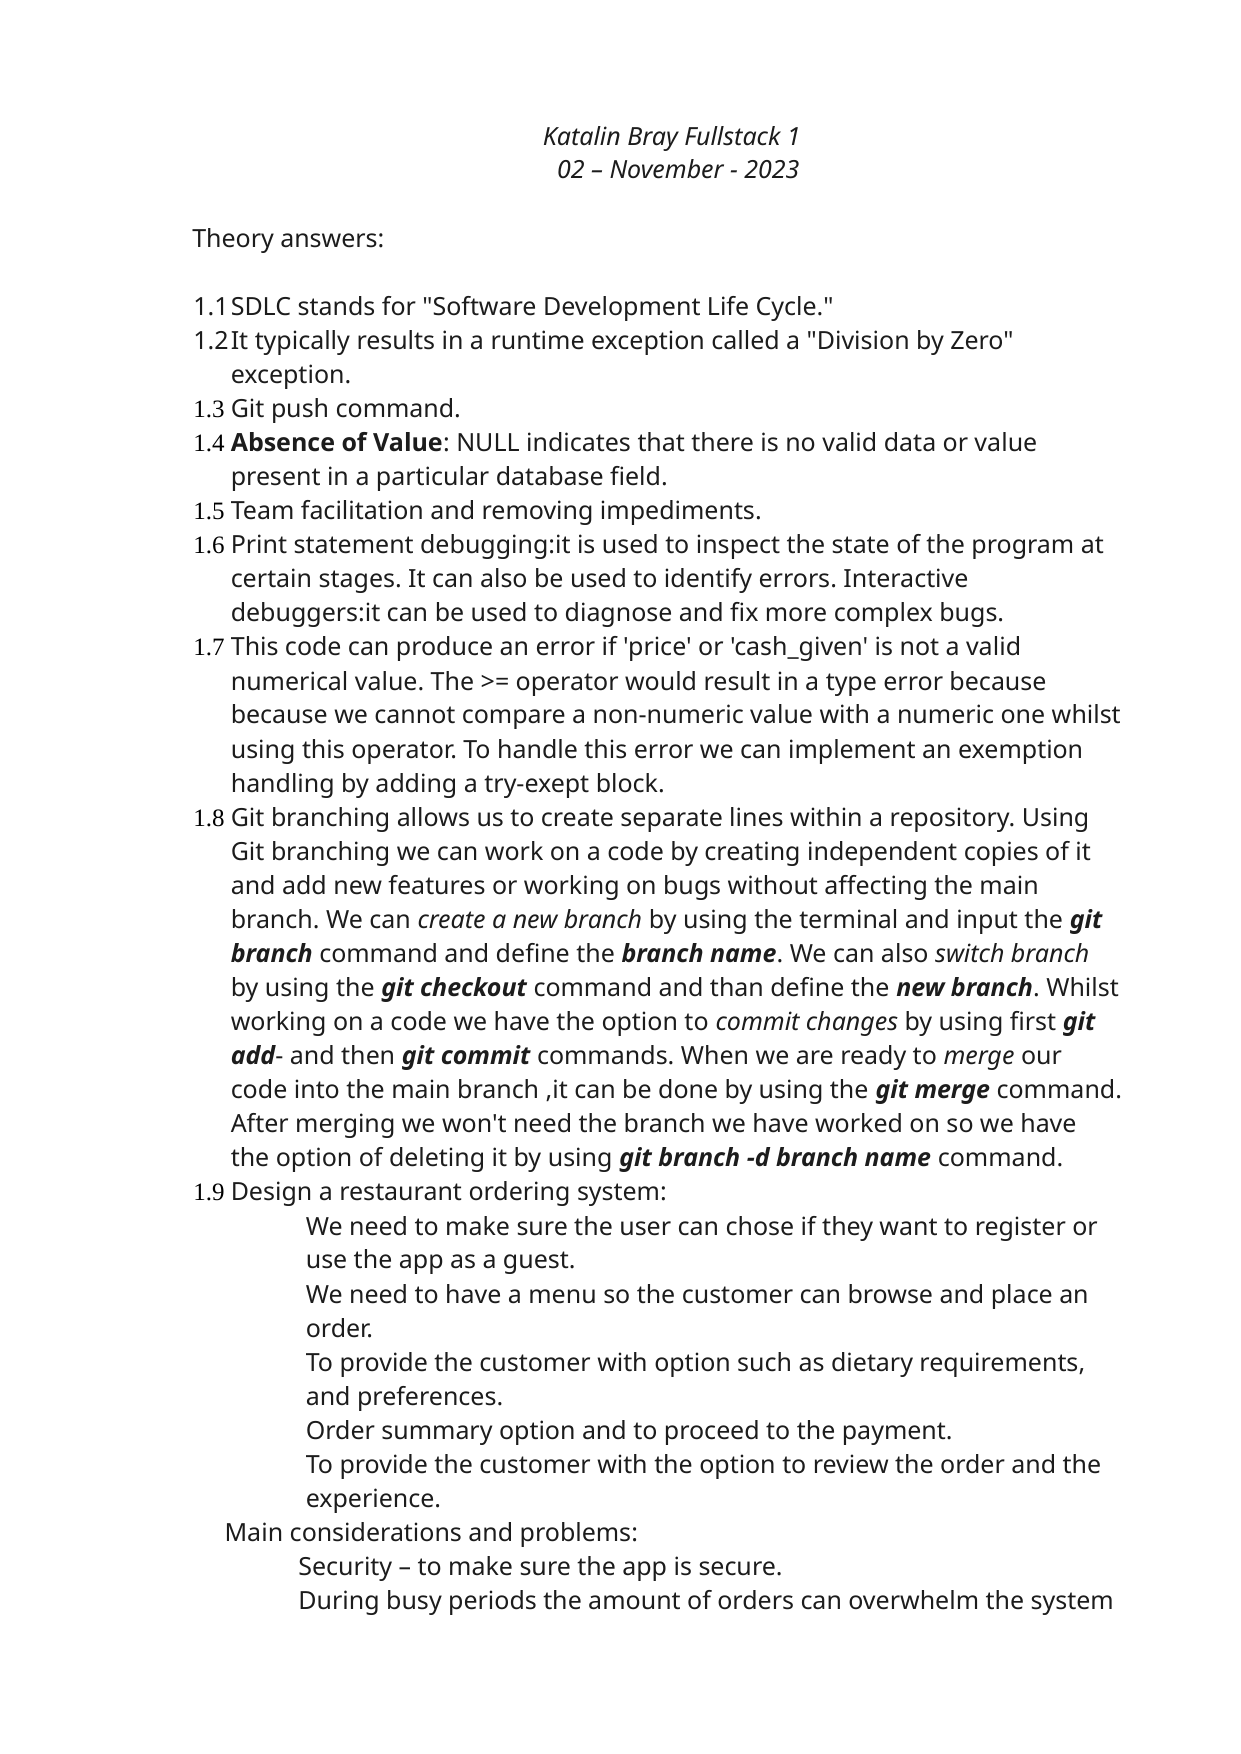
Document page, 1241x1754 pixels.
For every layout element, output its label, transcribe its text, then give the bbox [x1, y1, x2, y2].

list To provide the customer with the option to review the order and the experience. [268, 1447, 1122, 1515]
text During busy periods the amount of orders can overwhelm the system [118, 1583, 1122, 1617]
list It typically results in a runtime exception called a "Division by Zero" exception. [193, 322, 1122, 391]
list 02 – November - 2023 [193, 152, 1122, 186]
list This code can produce an error if 'price' or 'cash_given' is not a valid numerical value. The >= operator would result in a type error because because we cannot compare a non-numeric value with a numeric one whilst using this operator. To handle this error we can implement an exemption handling by adding a try-exept block. [193, 629, 1122, 799]
text Theory answers: [118, 220, 1122, 254]
list Team facilitation and removing impediments. [193, 493, 1122, 527]
list We need to make sure the user can chose if they want to register or use the app as a guest. [268, 1208, 1122, 1276]
text Security – to make sure the app is secure. [118, 1549, 1122, 1583]
list Design a restaurant ordering system: [193, 1174, 1122, 1208]
list We need to have a menu so the customer can browse and place an order. [268, 1276, 1122, 1344]
list Absence of Value: NULL indicates that there is no valid data or value present in a particular database field. [193, 425, 1122, 493]
list Git branching allows us to create separate lines within a repository. Using Git branching we can work on a code by creating independent copies of it and add new features or working on bugs without affecting the main branch. We can create a new branch by using the terminal and input the git branch command and define the branch name. We can also switch branch by using the git checkout command and than define the new branch. Whilst working on a code we have the option to commit changes by using first git add- and then git commit commands. When we are ready to merge our code into the main branch ,it can be done by using the git merge command. After merging we won't need the branch we have worked on so we have the option of deleting it by using git branch -d branch name command. [193, 799, 1122, 1174]
list To provide the customer with option such as dietary requirements, and preferences. [268, 1344, 1122, 1412]
list Git push command. [193, 391, 1122, 425]
list Order summary option and to proceed to the payment. [268, 1412, 1122, 1447]
text Main considerations and problems: [118, 1515, 1122, 1549]
list Print statement debugging:it is used to inspect the state of the program at certain stages. It can also be used to identify errors. Interactive debuggers:it can be used to diagnose and fix more complex bugs. [193, 527, 1122, 629]
list Katalin Bray Fullstack 1 [193, 118, 1122, 152]
list SDLC stands for "Software Development Life Cycle." [193, 288, 1122, 322]
